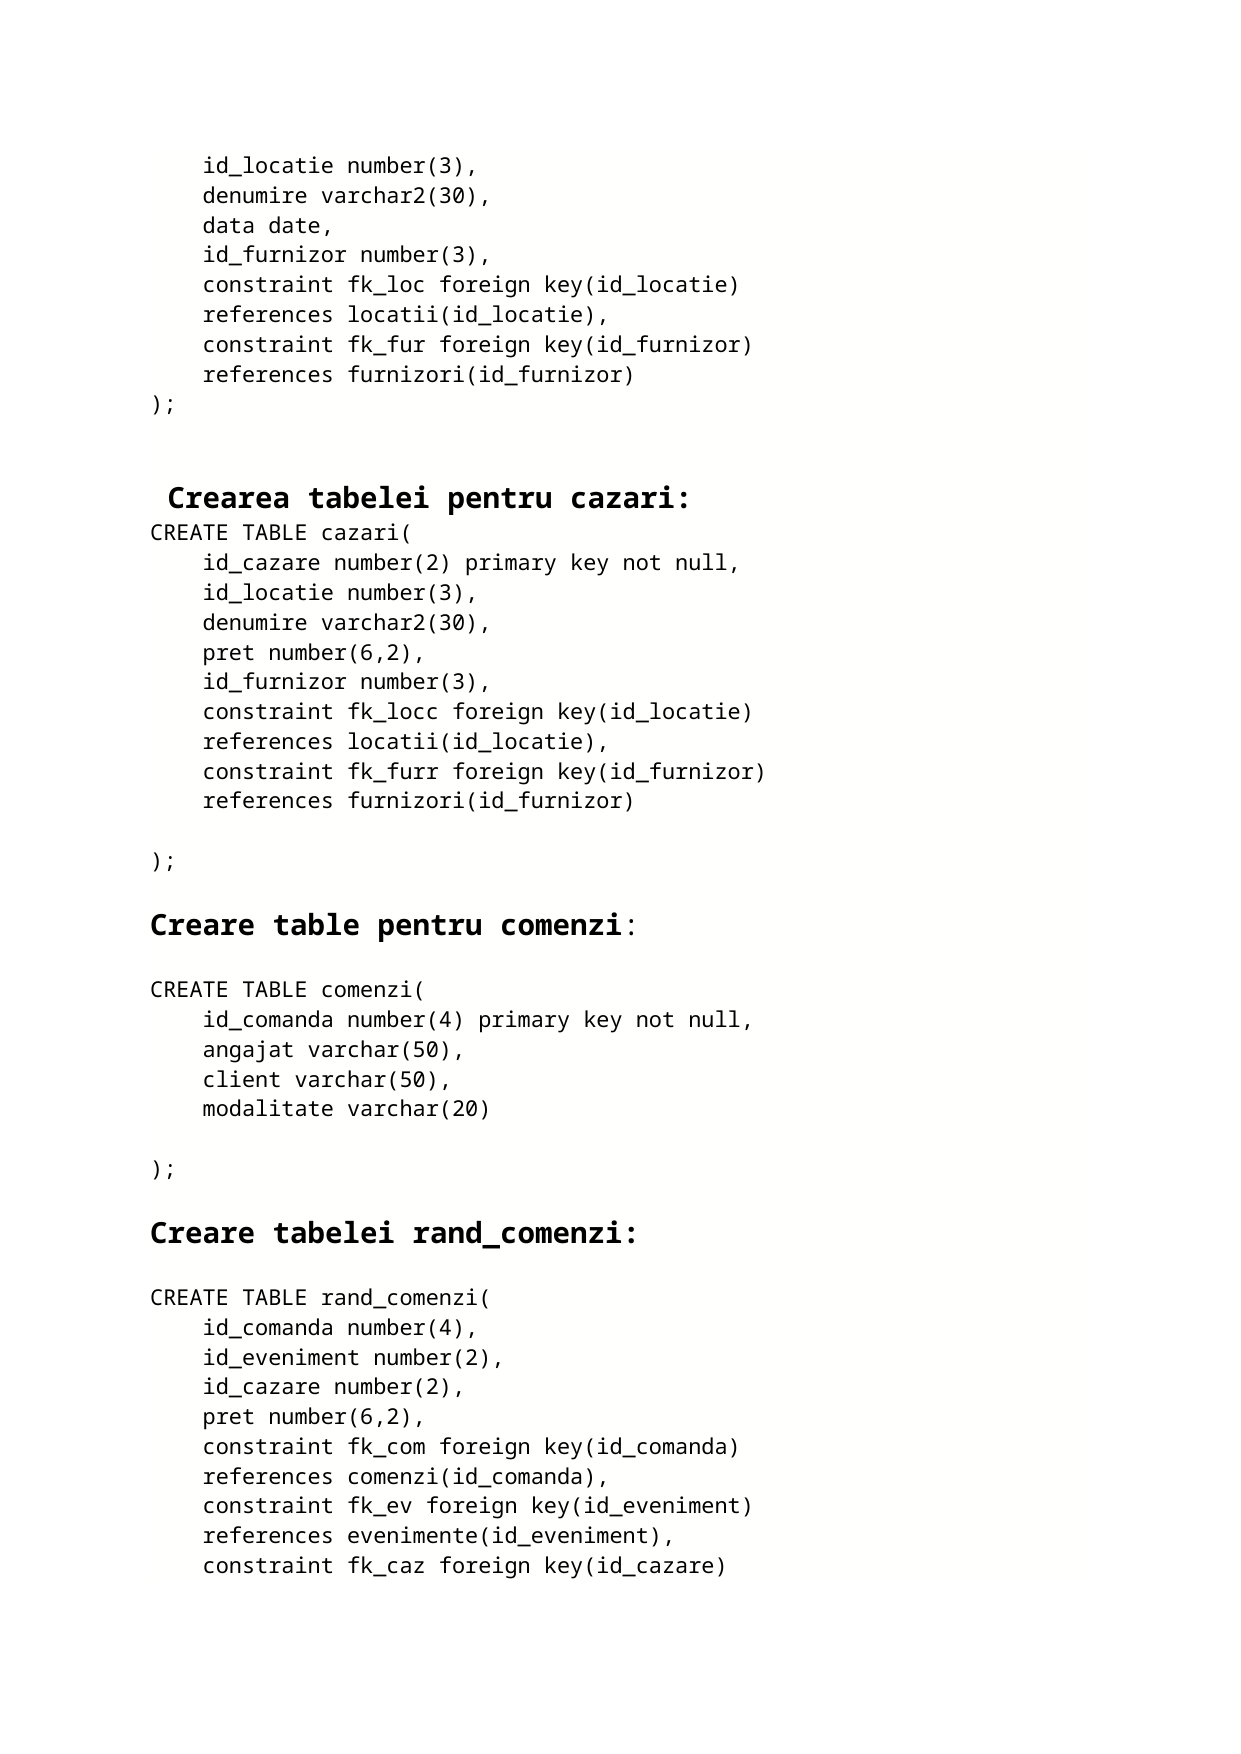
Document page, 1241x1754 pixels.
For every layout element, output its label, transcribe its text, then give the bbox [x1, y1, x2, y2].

text constraint fk_com foreign key(id_comanda) [150, 1431, 1090, 1461]
text ); [150, 845, 1090, 875]
text id_furnizor number(3), [150, 666, 1090, 696]
text modalitate varchar(20) [150, 1093, 1090, 1123]
text Creare tabelei rand_comenzi: [150, 1212, 1090, 1252]
text id_eveniment number(2), [150, 1342, 1090, 1371]
text Creare table pentru comenzi: [150, 905, 1090, 944]
text constraint fk_caz foreign key(id_cazare) [150, 1550, 1090, 1580]
text CREATE TABLE comenzi( [150, 974, 1090, 1004]
text references furnizori(id_furnizor) [150, 358, 1090, 388]
text id_furnizor number(3), [150, 239, 1090, 269]
text references evenimente(id_eveniment), [150, 1520, 1090, 1550]
text pret number(6,2), [150, 637, 1090, 666]
text id_cazare number(2) primary key not null, [150, 547, 1090, 577]
text references locatii(id_locatie), [150, 726, 1090, 756]
text id_comanda number(4), [150, 1312, 1090, 1342]
text data date, [150, 209, 1090, 239]
text ); [150, 1153, 1090, 1183]
text CREATE TABLE rand_comenzi( [150, 1282, 1090, 1312]
text client varchar(50), [150, 1063, 1090, 1093]
text constraint fk_fur foreign key(id_furnizor) [150, 329, 1090, 358]
text constraint fk_furr foreign key(id_furnizor) [150, 756, 1090, 786]
text id_cazare number(2), [150, 1371, 1090, 1401]
text angajat varchar(50), [150, 1034, 1090, 1063]
text references comenzi(id_comanda), [150, 1461, 1090, 1491]
text denumire varchar2(30), [150, 607, 1090, 637]
text Crearea tabelei pentru cazari: [150, 478, 1090, 517]
text constraint fk_ev foreign key(id_eveniment) [150, 1491, 1090, 1520]
text id_locatie number(3), [150, 150, 1090, 180]
text constraint fk_loc foreign key(id_locatie) [150, 269, 1090, 299]
text ); [150, 388, 1090, 418]
text pret number(6,2), [150, 1401, 1090, 1431]
text references furnizori(id_furnizor) [150, 786, 1090, 815]
text constraint fk_locc foreign key(id_locatie) [150, 696, 1090, 726]
text references locatii(id_locatie), [150, 299, 1090, 329]
text CREATE TABLE cazari( [150, 517, 1090, 547]
text id_locatie number(3), [150, 577, 1090, 607]
text id_comanda number(4) primary key not null, [150, 1004, 1090, 1034]
text denumire varchar2(30), [150, 180, 1090, 209]
